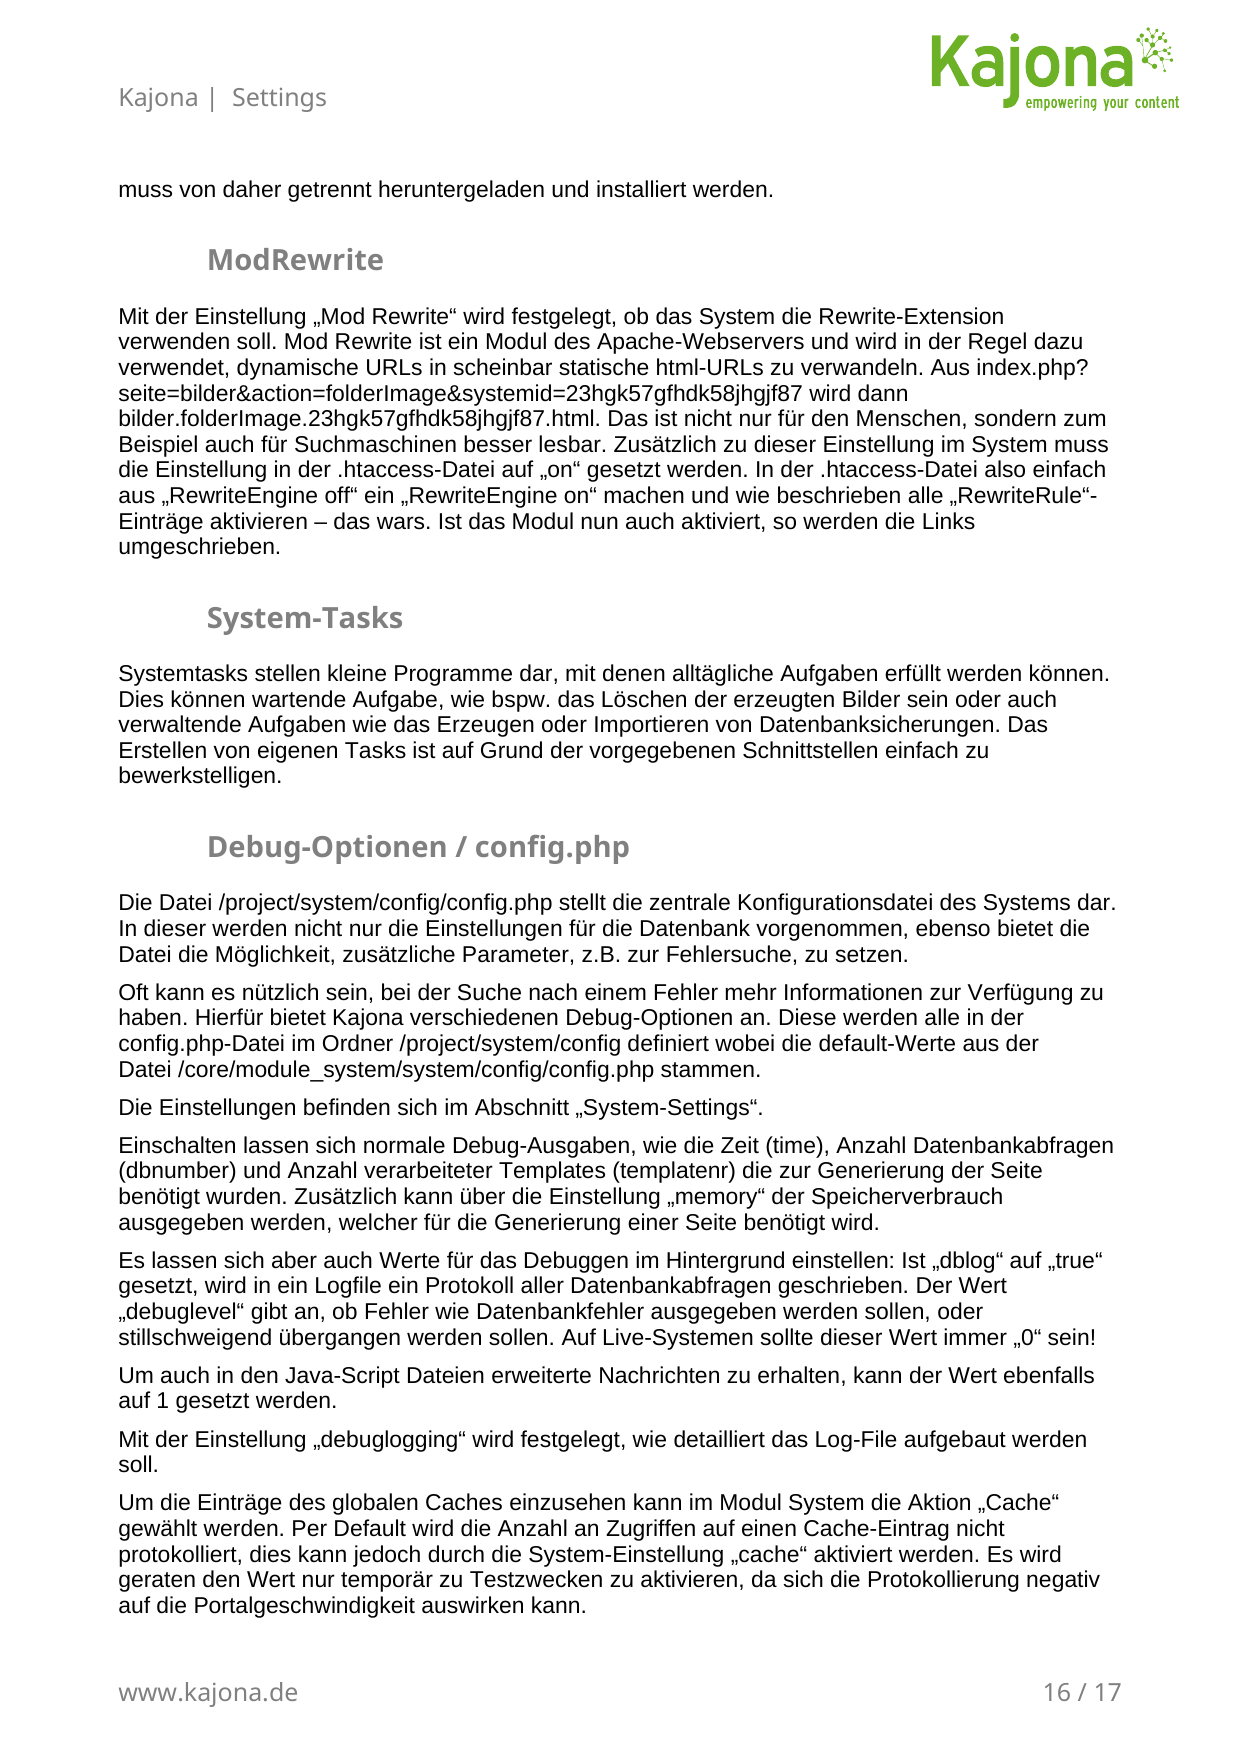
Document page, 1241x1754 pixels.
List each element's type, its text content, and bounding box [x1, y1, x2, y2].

subtitle System-Tasks [118, 597, 1122, 637]
subtitle Debug-Optionen / config.php [118, 826, 1122, 866]
text Die Datei /project/system/config/config.php stellt die zentrale Konfigurationsdatei des Systems dar. In dieser werden nicht nur die Einstellungen für die Datenbank vorgenommen, ebenso bietet die Datei die Möglichkeit, zusätzliche Parameter, z.B. zur Fehlersuche, zu setzen. [118, 890, 1122, 967]
text Einschalten lassen sich normale Debug-Ausgaben, wie die Zeit (time), Anzahl Datenbankabfragen (dbnumber) und Anzahl verarbeiteter Templates (templatenr) die zur Generierung der Seite benötigt wurden. Zusätzlich kann über die Einstellung „memory“ der Speicherverbrauch ausgegeben werden, welcher für die Generierung einer Seite benötigt wird. [118, 1132, 1122, 1235]
text Mit der Einstellung „debuglogging“ wird festgelegt, wie detailliert das Log-File aufgebaut werden soll. [118, 1426, 1122, 1477]
text Systemtasks stellen kleine Programme dar, mit denen alltägliche Aufgaben erfüllt werden können. Dies können wartende Aufgabe, wie bspw. das Löschen der erzeugten Bilder sein oder auch verwaltende Aufgaben wie das Erzeugen oder Importieren von Datenbanksicherungen. Das Erstellen von eigenen Tasks ist auf Grund der vorgegebenen Schnittstellen einfach zu bewerkstelligen. [118, 661, 1122, 789]
text Es lassen sich aber auch Werte für das Debuggen im Hintergrund einstellen: Ist „dblog“ auf „true“ gesetzt, wird in ein Logfile ein Protokoll aller Datenbankabfragen geschrieben. Der Wert „debuglevel“ gibt an, ob Fehler wie Datenbankfehler ausgegeben werden sollen, oder stillschweigend übergangen werden sollen. Auf Live-Systemen sollte dieser Wert immer „0“ sein! [118, 1247, 1122, 1350]
text Um auch in den Java-Script Dateien erweiterte Nachrichten zu erhalten, kann der Wert ebenfalls auf 1 gesetzt werden. [118, 1362, 1122, 1414]
text Mit der Einstellung „Mod Rewrite“ wird festgelegt, ob das System die Rewrite-Extension verwenden soll. Mod Rewrite ist ein Modul des Apache-Webservers und wird in der Regel dazu verwendet, dynamische URLs in scheinbar statische html-URLs zu verwandeln. Aus index.php?seite=bilder&action=folderImage&systemid=23hgk57gfhdk58jhgjf87 wird dann bilder.folderImage.23hgk57gfhdk58jhgjf87.html. Das ist nicht nur für den Menschen, sondern zum Beispiel auch für Suchmaschinen besser lesbar. Zusätzlich zu dieser Einstellung im System muss die Einstellung in der .htaccess-Datei auf „on“ gesetzt werden. In der .htaccess-Datei also einfach aus „RewriteEngine off“ ein „RewriteEngine on“ machen und wie beschrieben alle „RewriteRule“-Einträge aktivieren – das wars. Ist das Modul nun auch aktiviert, so werden die Links umgeschrieben. [118, 303, 1122, 559]
text Um die Einträge des globalen Caches einzusehen kann im Modul System die Aktion „Cache“ gewählt werden. Per Default wird die Anzahl an Zugriffen auf einen Cache-Eintrag nicht protokolliert, dies kann jedoch durch die System-Einstellung „cache“ aktiviert werden. Es wird geraten den Wert nur temporär zu Testzwecken zu aktivieren, da sich die Protokollierung negativ auf die Portalgeschwindigkeit auswirken kann. [118, 1490, 1122, 1618]
text muss von daher getrennt heruntergeladen und installiert werden. [118, 177, 1122, 202]
text Die Einstellungen befinden sich im Abschnitt „System-Settings“. [118, 1094, 1122, 1120]
subtitle ModRewrite [118, 239, 1122, 279]
text Oft kann es nützlich sein, bei der Suche nach einem Fehler mehr Informationen zur Verfügung zu haben. Hierfür bietet Kajona verschiedenen Debug-Optionen an. Diese werden alle in der config.php-Datei im Ordner /project/system/config definiert wobei die default-Werte aus der Datei /core/module_system/system/config/config.php stammen. [118, 979, 1122, 1082]
